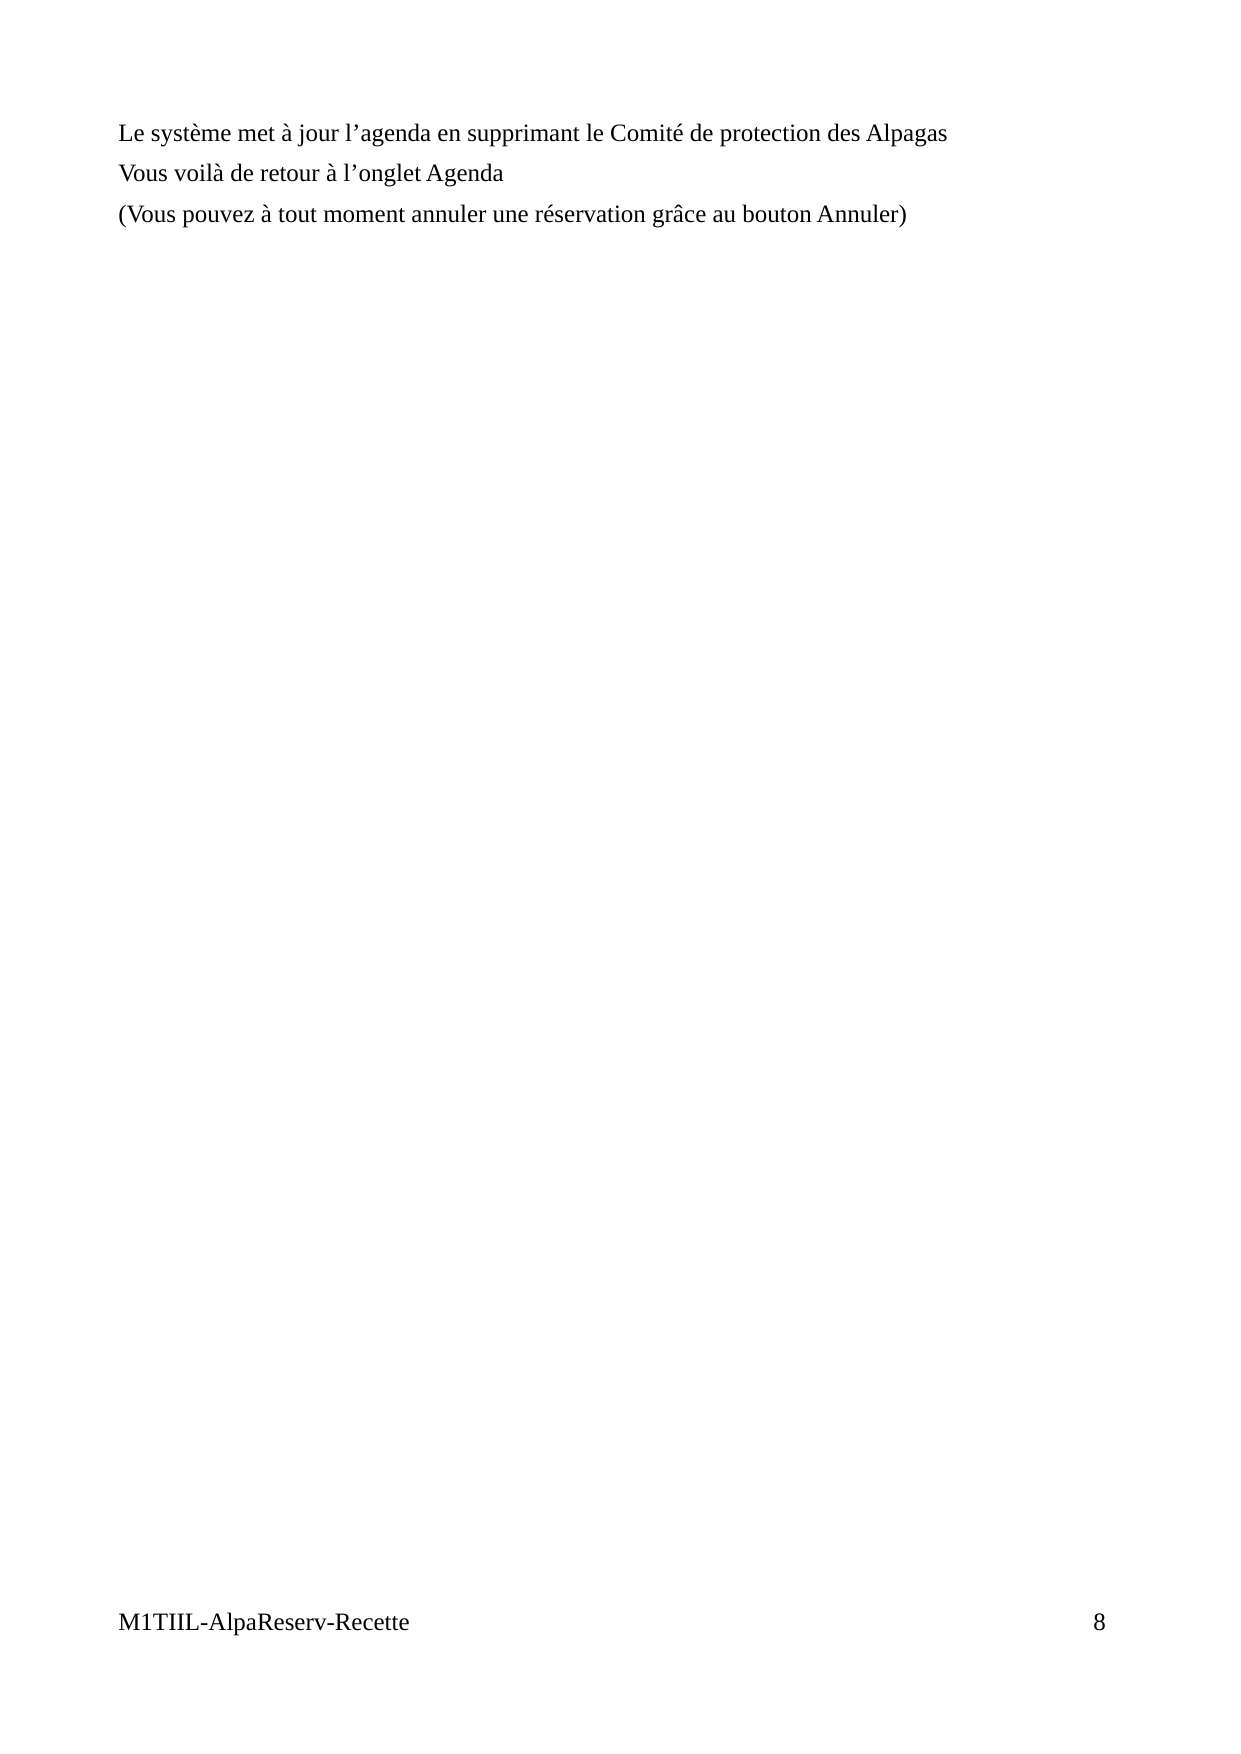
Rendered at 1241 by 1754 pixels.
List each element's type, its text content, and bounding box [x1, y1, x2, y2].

text (Vous pouvez à tout moment annuler une réservation grâce au bouton Annuler) [118, 199, 1122, 228]
text Le système met à jour l’agenda en supprimant le Comité de protection des Alpagas [118, 118, 1122, 147]
text Vous voilà de retour à l’onglet Agenda [118, 158, 1122, 187]
